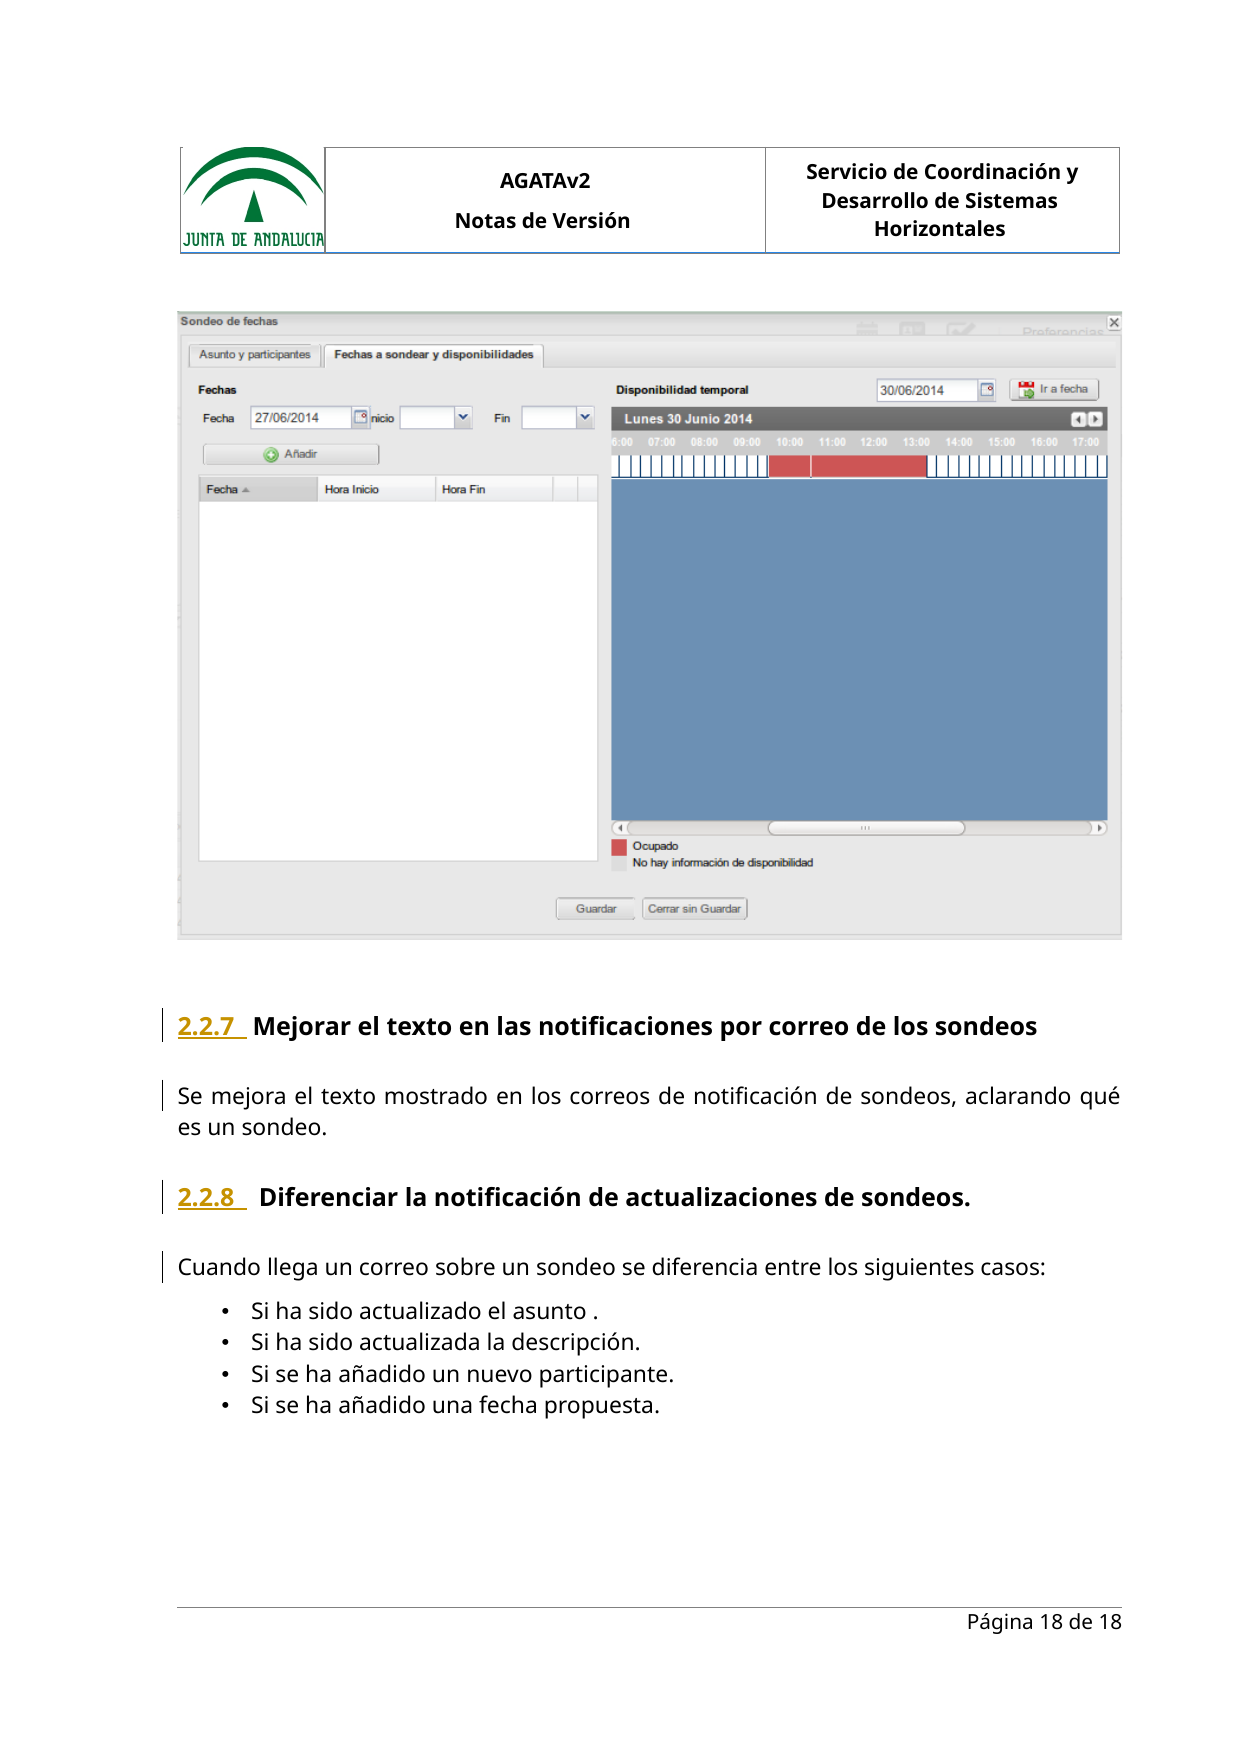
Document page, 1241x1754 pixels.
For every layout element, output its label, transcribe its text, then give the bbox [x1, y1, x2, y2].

list Si ha sido actualizado el asunto . [221, 1295, 1122, 1326]
picture [183, 147, 324, 246]
list Si se ha añadido una fecha propuesta. [221, 1389, 1122, 1420]
subtitle Diferenciar la notificación de actualizaciones de sondeos. [177, 1180, 1122, 1214]
text Cuando llega un correo sobre un sondeo se diferencia entre los siguientes casos: [177, 1251, 1122, 1282]
picture [177, 311, 1123, 940]
list Si se ha añadido un nuevo participante. [221, 1357, 1122, 1389]
text Se mejora el texto mostrado en los correos de notificación de sondeos, aclarando qué es un sondeo. [177, 1080, 1122, 1142]
subtitle Mejorar el texto en las notificaciones por correo de los sondeos [177, 1008, 1122, 1042]
list Si ha sido actualizada la descripción. [221, 1326, 1122, 1357]
